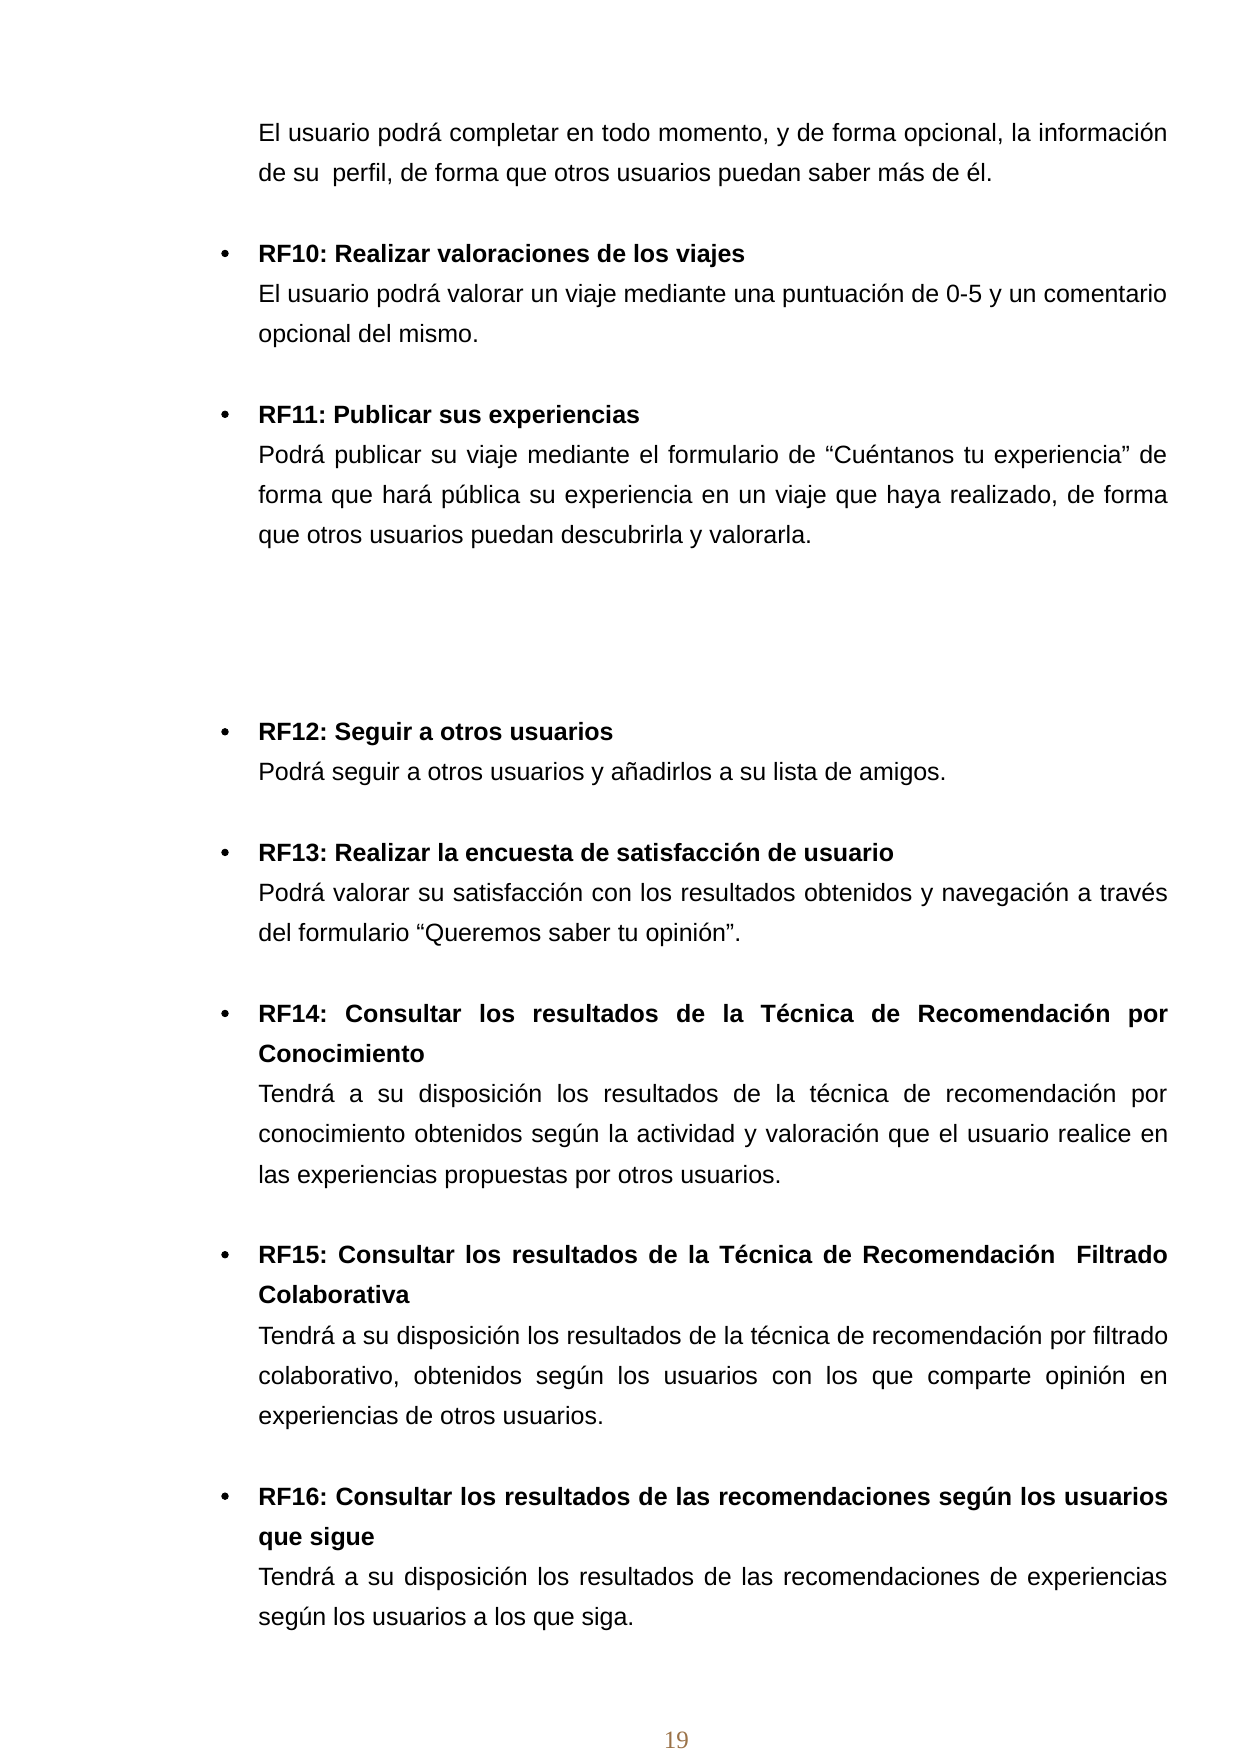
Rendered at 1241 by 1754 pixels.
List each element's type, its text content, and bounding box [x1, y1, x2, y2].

list RF10: Realizar valoraciones de los viajes [221, 239, 1169, 268]
list RF15: Consultar los resultados de la Técnica de Recomendación Filtrado Colaborativa [221, 1240, 1169, 1309]
list RF12: Seguir a otros usuarios [221, 717, 1169, 746]
list El usuario podrá completar en todo momento, y de forma opcional, la información de su perfil, de forma que otros usuarios puedan saber más de él. [221, 118, 1169, 187]
list Tendrá a su disposición los resultados de las recomendaciones de experiencias según los usuarios a los que siga. [221, 1562, 1169, 1631]
list RF11: Publicar sus experiencias [221, 400, 1169, 428]
list El usuario podrá valorar un viaje mediante una puntuación de 0-5 y un comentario opcional del mismo. [221, 279, 1169, 348]
list Tendrá a su disposición los resultados de la técnica de recomendación por conocimiento obtenidos según la actividad y valoración que el usuario realice en las experiencias propuestas por otros usuarios. [221, 1079, 1169, 1188]
list RF16: Consultar los resultados de las recomendaciones según los usuarios que sigue [221, 1481, 1169, 1551]
list Podrá publicar su viaje mediante el formulario de “Cuéntanos tu experiencia” de forma que hará pública su experiencia en un viaje que haya realizado, de forma que otros usuarios puedan descubrirla y valorarla. [221, 440, 1169, 549]
list Podrá seguir a otros usuarios y añadirlos a su lista de amigos. [221, 757, 1169, 786]
list Tendrá a su disposición los resultados de la técnica de recomendación por filtrado colaborativo, obtenidos según los usuarios con los que comparte opinión en experiencias de otros usuarios. [221, 1321, 1169, 1430]
list Podrá valorar su satisfacción con los resultados obtenidos y navegación a través del formulario “Queremos saber tu opinión”. [221, 878, 1169, 947]
list RF14: Consultar los resultados de la Técnica de Recomendación por Conocimiento [221, 999, 1169, 1068]
list RF13: Realizar la encuesta de satisfacción de usuario [221, 838, 1169, 867]
